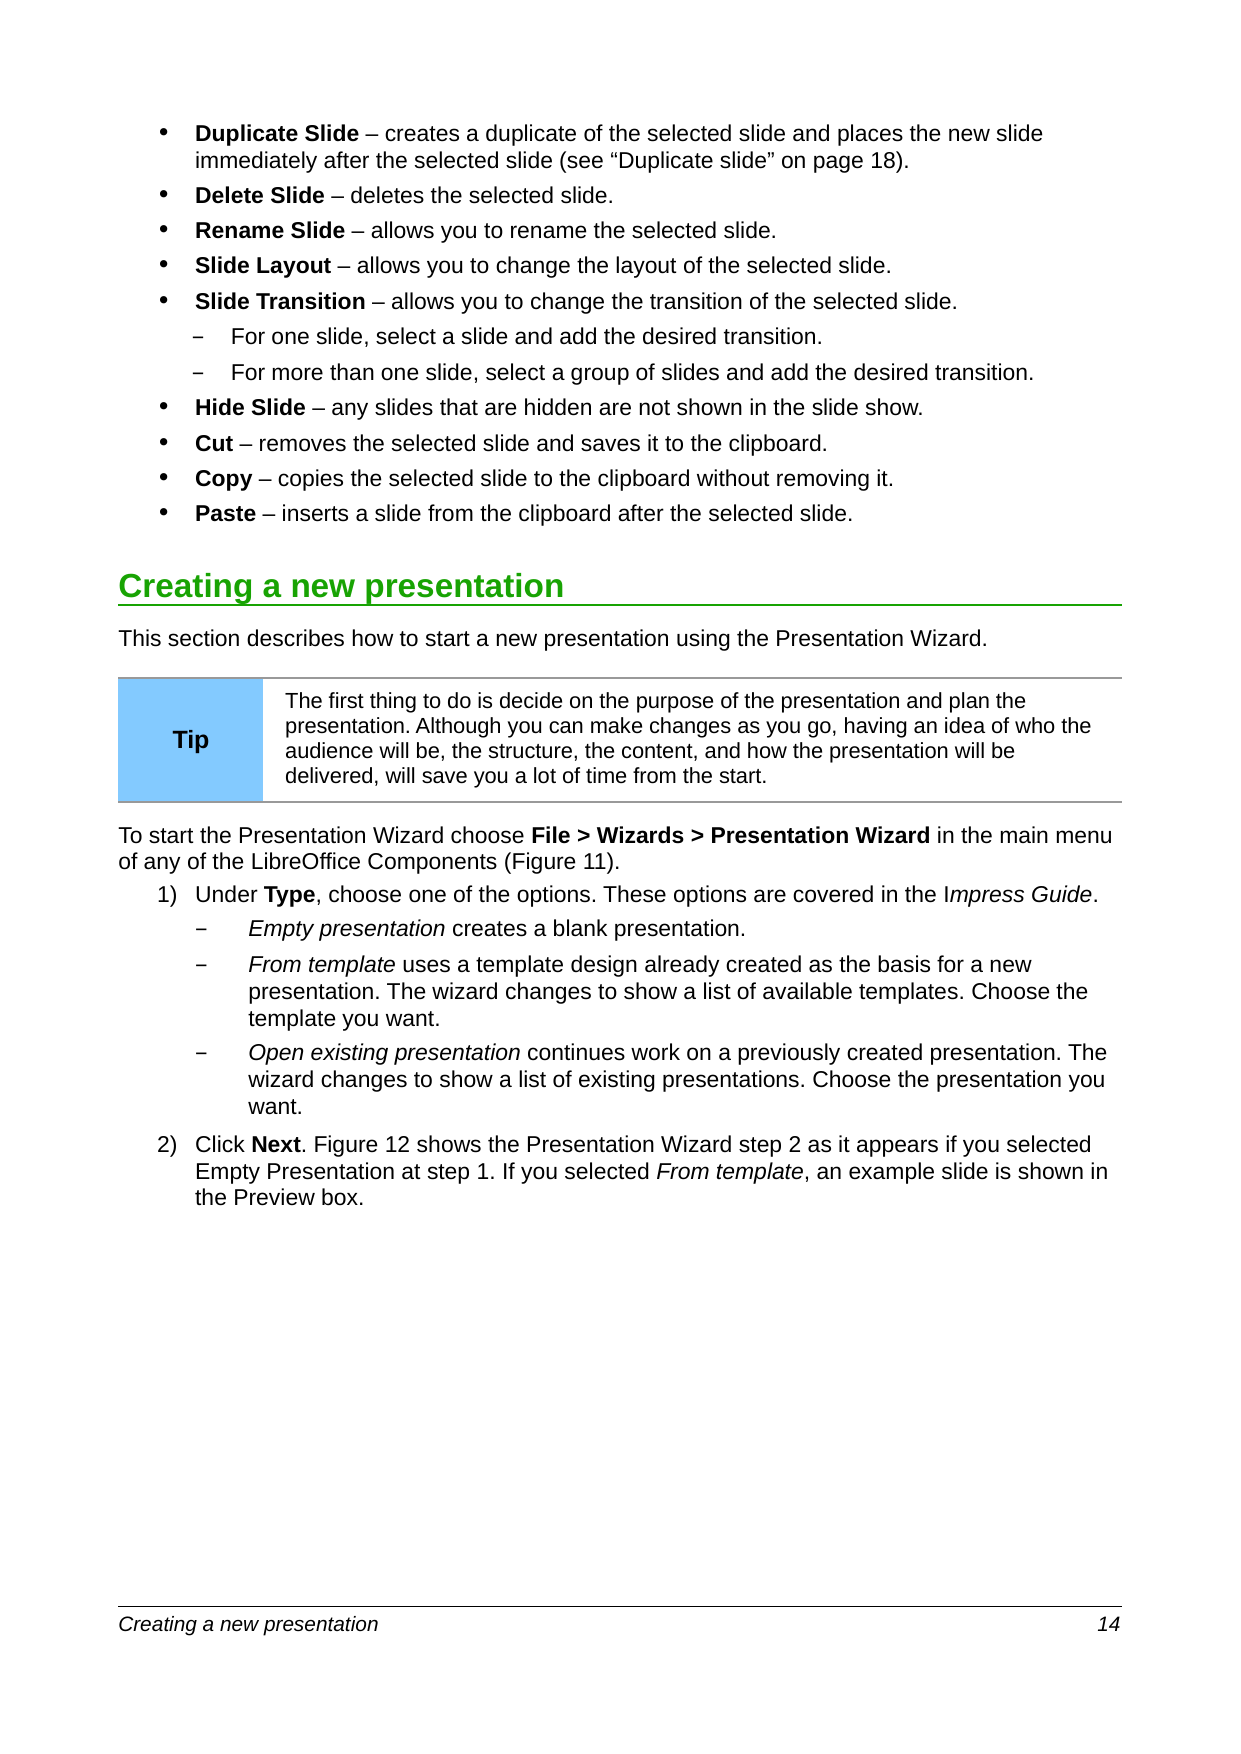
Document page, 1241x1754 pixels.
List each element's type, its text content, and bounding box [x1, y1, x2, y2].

list To start the Presentation Wizard choose File > Wizards > Presentation Wizard in the main menu of any of the LibreOffice Components (Figure 11). [118, 822, 1122, 874]
subtitle Creating a new presentation [118, 566, 1122, 604]
list From template uses a template design already created as the basis for a new presentation. The wizard changes to show a list of available templates. Choose the template you want. [195, 949, 1122, 1031]
list Under Type, choose one of the options. These options are covered in the Impress Guide. [177, 881, 1122, 907]
list For more than one slide, select a group of slides and add the desired transition. [192, 357, 1122, 386]
table_header The first thing to do is decide on the purpose of the presentation and plan the presentation. Although you can make changes as you go, having an idea of who the audience will be, the structure, the content, and how the presentation will be delivered, will save you a lot of time from the start. [264, 679, 1122, 801]
list Slide Transition – allows you to change the transition of the selected slide. [156, 286, 1122, 315]
list Duplicate Slide – creates a duplicate of the selected slide and places the new slide immediately after the selected slide (see “Duplicate slide” on page 18). [156, 118, 1122, 174]
list Paste – inserts a slide from the clipboard after the selected slide. [156, 499, 1122, 528]
list Copy – copies the selected slide to the clipboard without removing it. [156, 463, 1122, 492]
list Slide Layout – allows you to change the layout of the selected slide. [156, 251, 1122, 280]
list Rename Slide – allows you to rename the selected slide. [156, 215, 1122, 244]
table_header Tip [118, 679, 263, 801]
list Empty presentation creates a blank presentation. [195, 914, 1122, 943]
list Delete Slide – deletes the selected slide. [156, 180, 1122, 209]
text This section describes how to start a new presentation using the Presentation Wizard. [118, 625, 1122, 652]
list Click Next. Figure 12 shows the Presentation Wizard step 2 as it appears if you selected Empty Presentation at step 1. If you selected From template, an example slide is shown in the Preview box. [177, 1131, 1122, 1211]
list Hide Slide – any slides that are hidden are not shown in the slide show. [156, 392, 1122, 422]
list Cut – removes the selected slide and saves it to the clipboard. [156, 428, 1122, 457]
list Open existing presentation continues work on a previously created presentation. The wizard changes to show a list of existing presentations. Choose the presentation you want. [195, 1037, 1122, 1119]
list For one slide, select a slide and add the desired transition. [192, 322, 1122, 351]
